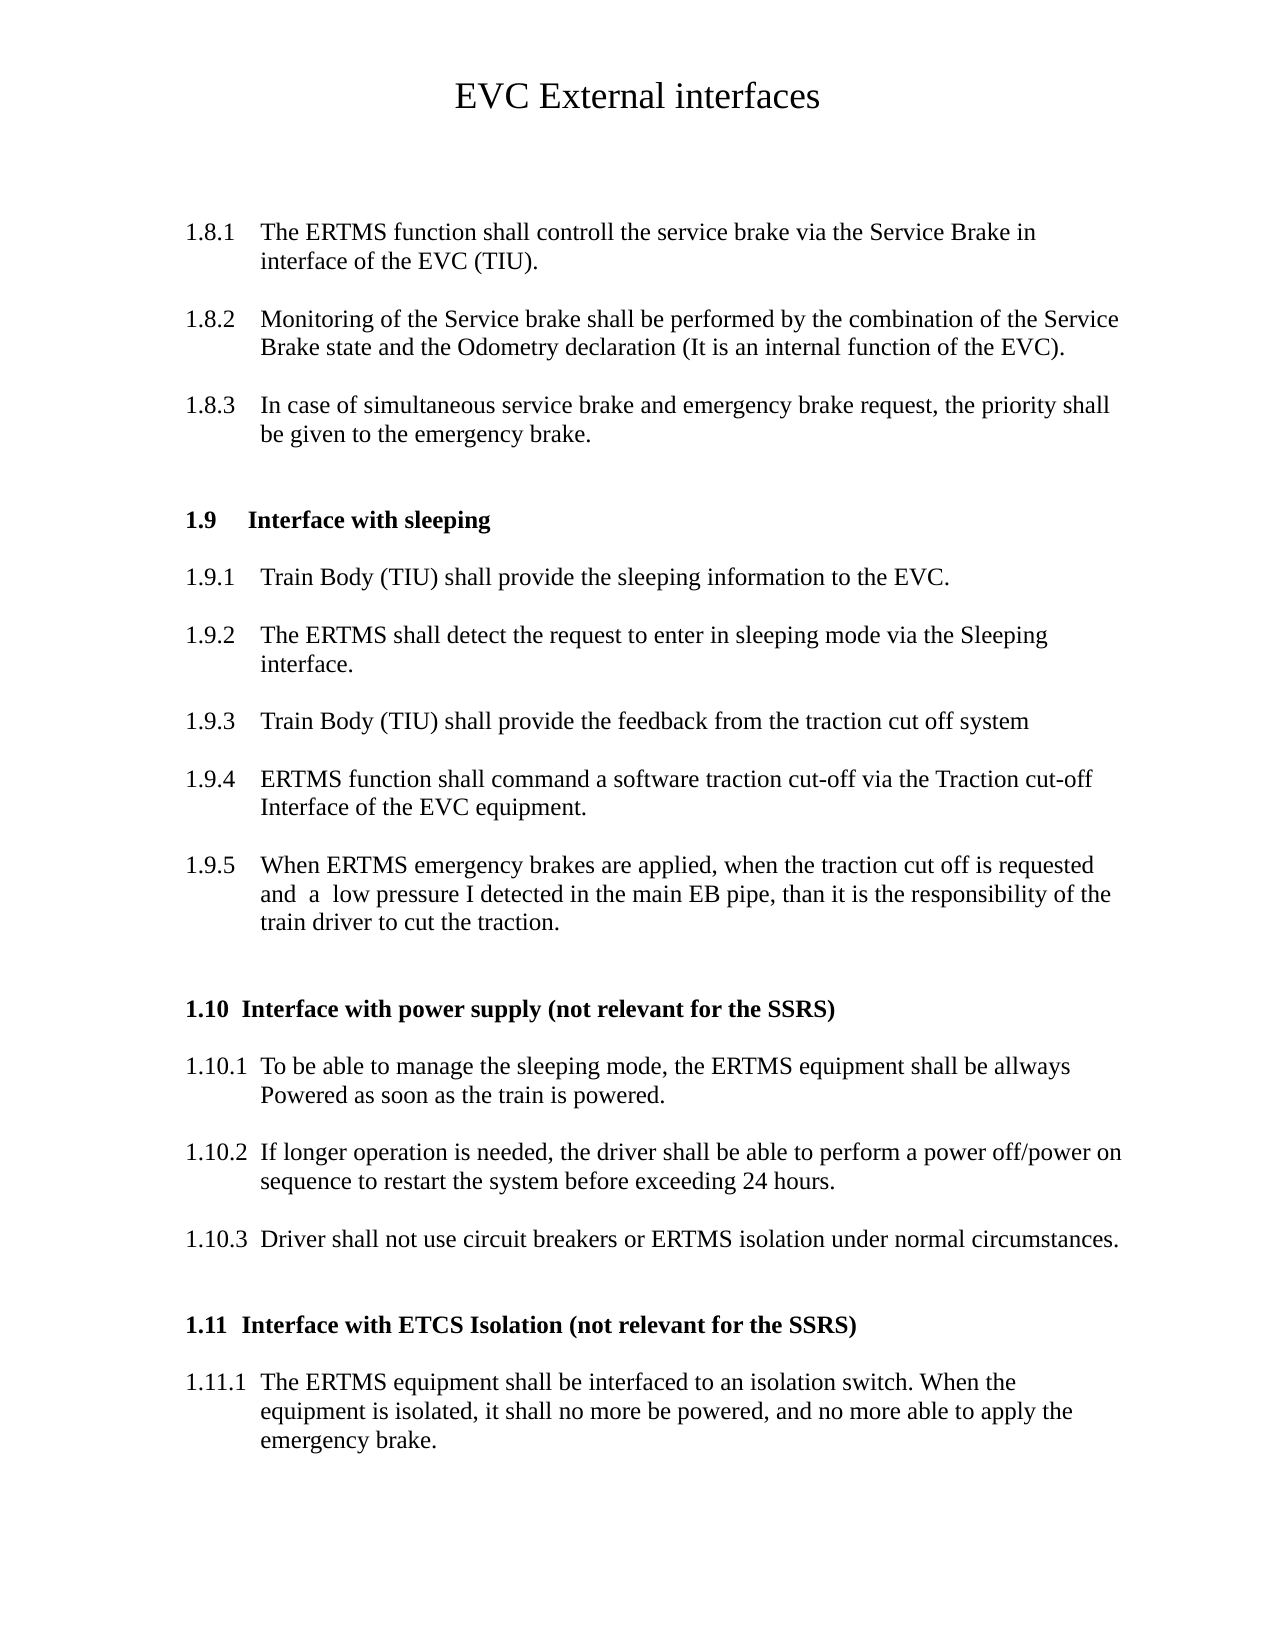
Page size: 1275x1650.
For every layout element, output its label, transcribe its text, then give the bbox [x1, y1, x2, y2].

list Interface with sleeping [185, 505, 1127, 534]
list The ERTMS function shall controll the service brake via the Service Brake in interface of the EVC (TIU). [185, 217, 1127, 275]
list If longer operation is needed, the driver shall be able to perform a power off/power on sequence to restart the system before exceeding 24 hours. [185, 1137, 1127, 1195]
list To be able to manage the sleeping mode, the ERTMS equipment shall be allways [185, 1051, 1127, 1080]
list In case of simultaneous service brake and emergency brake request, the priority shall be given to the emergency brake. [185, 390, 1127, 447]
list The ERTMS equipment shall be interfaced to an isolation switch. When the equipment is isolated, it shall no more be powered, and no more able to apply the emergency brake. [185, 1367, 1127, 1454]
list Driver shall not use circuit breakers or ERTMS isolation under normal circumstances. [185, 1224, 1127, 1252]
list ERTMS function shall command a software traction cut-off via the Traction cut-off Interface of the EVC equipment. [185, 764, 1127, 821]
list Train Body (TIU) shall provide the feedback from the traction cut off system [185, 706, 1127, 735]
list Monitoring of the Service brake shall be performed by the combination of the Service Brake state and the Odometry declaration (It is an internal function of the EVC). [185, 304, 1127, 361]
text interface. [148, 649, 1127, 677]
list Powered as soon as the train is powered. [260, 1080, 1127, 1109]
list When ERTMS emergency brakes are applied, when the traction cut off is requested and a low pressure I detected in the main EB pipe, than it is the responsibility of the train driver to cut the traction. [185, 850, 1127, 936]
list The ERTMS shall detect the request to enter in sleeping mode via the Sleeping [185, 620, 1127, 649]
list Train Body (TIU) shall provide the sleeping information to the EVC. [185, 562, 1127, 591]
list Interface with ETCS Isolation (not relevant for the SSRS) [185, 1310, 1127, 1339]
list Interface with power supply (not relevant for the SSRS) [185, 994, 1127, 1022]
